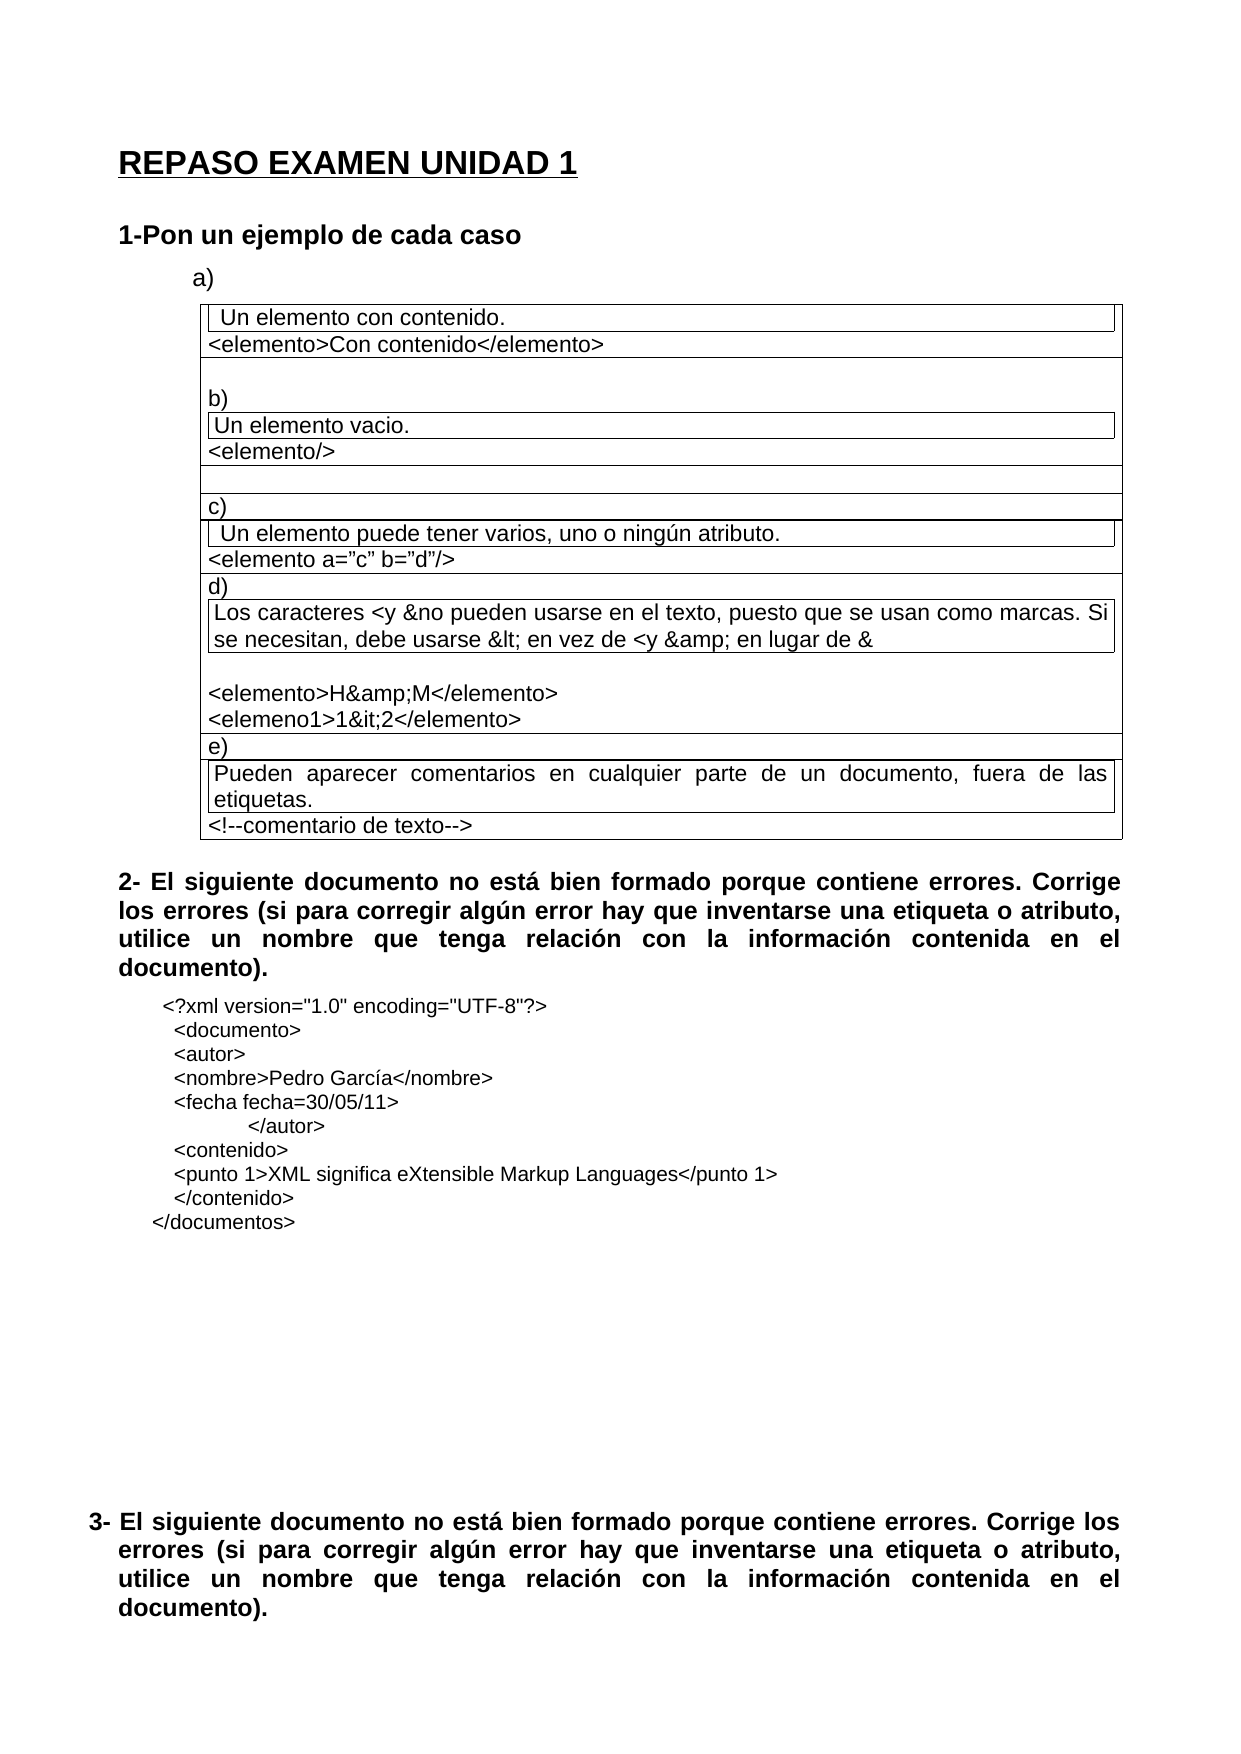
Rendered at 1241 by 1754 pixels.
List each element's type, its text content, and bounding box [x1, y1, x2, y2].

text <contenido> [162, 1138, 1122, 1162]
text <nombre>Pedro García</nombre> [162, 1066, 1122, 1090]
table_cell e) [201, 734, 1122, 759]
table_cell <elemento a=”c” b=”d”/> [201, 521, 1122, 573]
table_header Los caracteres <y &no pueden usarse en el texto, puesto que se usan como marcas. Si se necesitan, debe usarse &lt; en vez de <y &amp; en lugar de & [209, 600, 1114, 652]
text <documento> [162, 1018, 1122, 1042]
text <autor> [162, 1042, 1122, 1066]
table_cell [201, 466, 1122, 493]
table_header Un elemento puede tener varios, uno o ningún atributo. [209, 521, 1114, 546]
table_header <elemento>Con contenido</elemento> [201, 305, 1122, 357]
text 1-Pon un ejemplo de cada caso [118, 219, 1122, 250]
text <fecha fecha=30/05/11> [162, 1090, 1122, 1114]
text </autor> [118, 1114, 1122, 1138]
table_header Un elemento con contenido. [209, 305, 1114, 331]
text REPASO EXAMEN UNIDAD 1 [118, 143, 1122, 182]
table_header Pueden aparecer comentarios en cualquier parte de un documento, fuera de las etiquetas. [209, 761, 1114, 812]
table_header Un elemento vacio. [209, 413, 1114, 438]
text a) [192, 263, 1122, 292]
table_cell c) [201, 494, 1122, 519]
table_cell <!--comentario de texto--> [201, 760, 1122, 839]
text 3- El siguiente documento no está bien formado porque contiene errores. Corrige los errores (si para corregir algún error hay que inventarse una etiqueta o atributo, utilice un nombre que tenga relación con la información contenida en el documento). [88, 1507, 1122, 1622]
table_cell b) <elemento/> [201, 358, 1122, 465]
text </contenido> [162, 1186, 1122, 1210]
text <punto 1>XML significa eXtensible Markup Languages</punto 1> [162, 1162, 1122, 1186]
table_cell d) <elemento>H&amp;M</elemento> <elemeno1>1&it;2</elemento> [201, 574, 1122, 733]
text 2- El siguiente documento no está bien formado porque contiene errores. Corrige los errores (si para corregir algún error hay que inventarse una etiqueta o atributo, utilice un nombre que tenga relación con la información contenida en el documento). [118, 867, 1122, 982]
text <?xml version="1.0" encoding="UTF-8"?> [162, 994, 1122, 1018]
text </documentos> [88, 1210, 1122, 1234]
